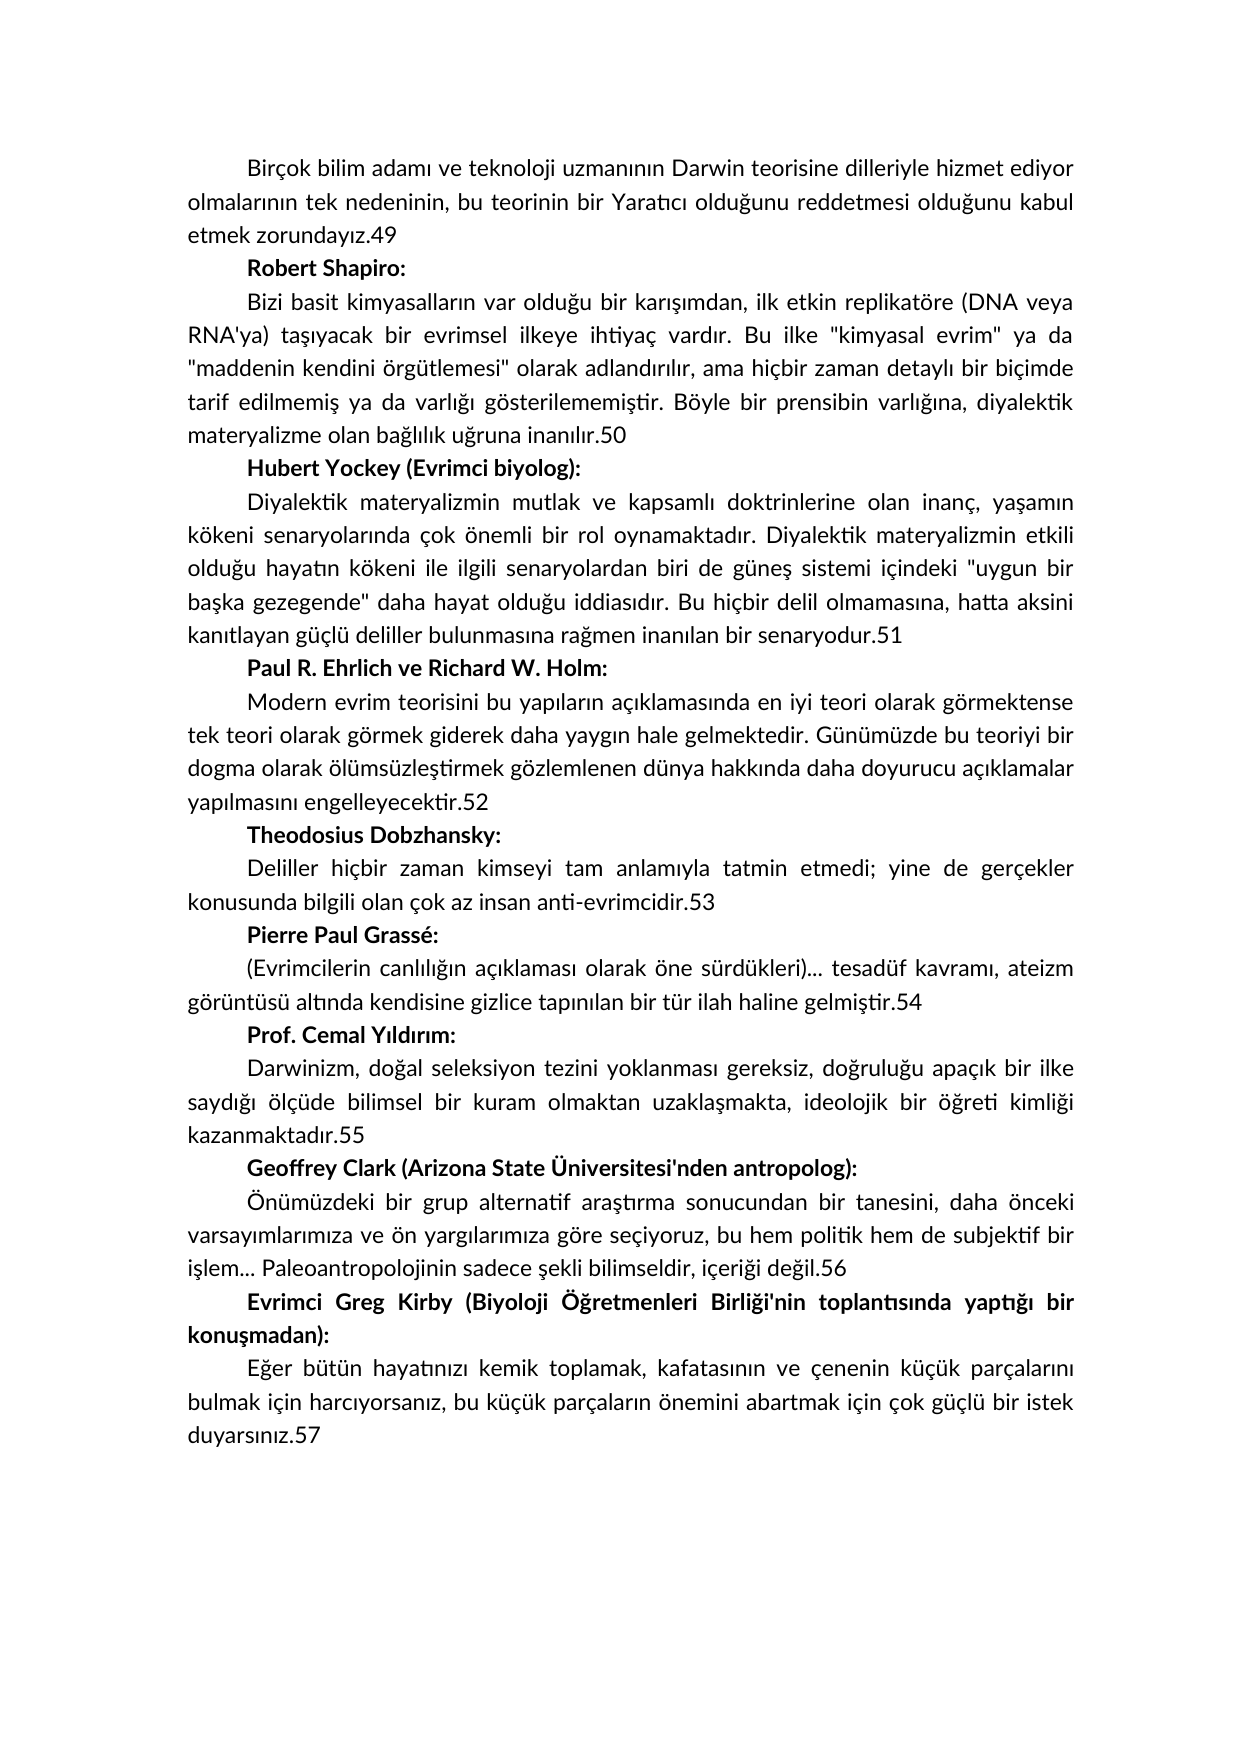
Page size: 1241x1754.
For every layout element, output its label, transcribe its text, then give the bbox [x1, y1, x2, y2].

text Bizi basit kimyasalların var olduğu bir karışımdan, ilk etkin replikatöre (DNA veya RNA'ya) taşıyacak bir evrimsel ilkeye ihtiyaç vardır. Bu ilke "kimyasal evrim" ya da "maddenin kendini örgütlemesi" olarak adlandırılır, ama hiçbir zaman detaylı bir biçimde tarif edilmemiş ya da varlığı gösterilememiştir. Böyle bir prensibin varlığına, diyalektik materyalizme olan bağlılık uğruna inanılır.50 [187, 283, 1075, 450]
text Modern evrim teorisini bu yapıların açıklamasında en iyi teori olarak görmektense tek teori olarak görmek giderek daha yaygın hale gelmektedir. Günümüzde bu teoriyi bir dogma olarak ölümsüzleştirmek gözlemlenen dünya hakkında daha doyurucu açıklamalar yapılmasını engelleyecektir.52 [187, 683, 1075, 817]
text Deliller hiçbir zaman kimseyi tam anlamıyla tatmin etmedi; yine de gerçekler konusunda bilgili olan çok az insan anti-evrimcidir.53 [187, 850, 1075, 917]
text Geoffrey Clark (Arizona State Üniversitesi'nden antropolog): [187, 1150, 1075, 1183]
text Diyalektik materyalizmin mutlak ve kapsamlı doktrinlerine olan inanç, yaşamın kökeni senaryolarında çok önemli bir rol oynamaktadır. Diyalektik materyalizmin etkili olduğu hayatın kökeni ile ilgili senaryolardan biri de güneş sistemi içindeki "uygun bir başka gezegende" daha hayat olduğu iddiasıdır. Bu hiçbir delil olmamasına, hatta aksini kanıtlayan güçlü deliller bulunmasına rağmen inanılan bir senaryodur.51 [187, 483, 1075, 650]
text Theodosius Dobzhansky: [187, 817, 1075, 850]
text Önümüzdeki bir grup alternatif araştırma sonucundan bir tanesini, daha önceki varsayımlarımıza ve ön yargılarımıza göre seçiyoruz, bu hem politik hem de subjektif bir işlem... Paleoantropolojinin sadece şekli bilimseldir, içeriği değil.56 [187, 1183, 1075, 1283]
text Darwinizm, doğal seleksiyon tezini yoklanması gereksiz, doğruluğu apaçık bir ilke saydığı ölçüde bilimsel bir kuram olmaktan uzaklaşmakta, ideolojik bir öğreti kimliği kazanmaktadır.55 [187, 1050, 1075, 1150]
text Hubert Yockey (Evrimci biyolog): [187, 450, 1075, 483]
text Prof. Cemal Yıldırım: [187, 1017, 1075, 1050]
text Pierre Paul Grassé: [187, 917, 1075, 950]
text Evrimci Greg Kirby (Biyoloji Öğretmenleri Birliği'nin toplantısında yaptığı bir konuşmadan): [187, 1283, 1075, 1350]
text Birçok bilim adamı ve teknoloji uzmanının Darwin teorisine dilleriyle hizmet ediyor olmalarının tek nedeninin, bu teorinin bir Yaratıcı olduğunu reddetmesi olduğunu kabul etmek zorundayız.49 [187, 150, 1075, 250]
text Paul R. Ehrlich ve Richard W. Holm: [187, 650, 1075, 683]
text Robert Shapiro: [187, 250, 1075, 283]
text (Evrimcilerin canlılığın açıklaması olarak öne sürdükleri)... tesadüf kavramı, ateizm görüntüsü altında kendisine gizlice tapınılan bir tür ilah haline gelmiştir.54 [187, 950, 1075, 1017]
text Eğer bütün hayatınızı kemik toplamak, kafatasının ve çenenin küçük parçalarını bulmak için harcıyorsanız, bu küçük parçaların önemini abartmak için çok güçlü bir istek duyarsınız.57 [187, 1350, 1075, 1450]
